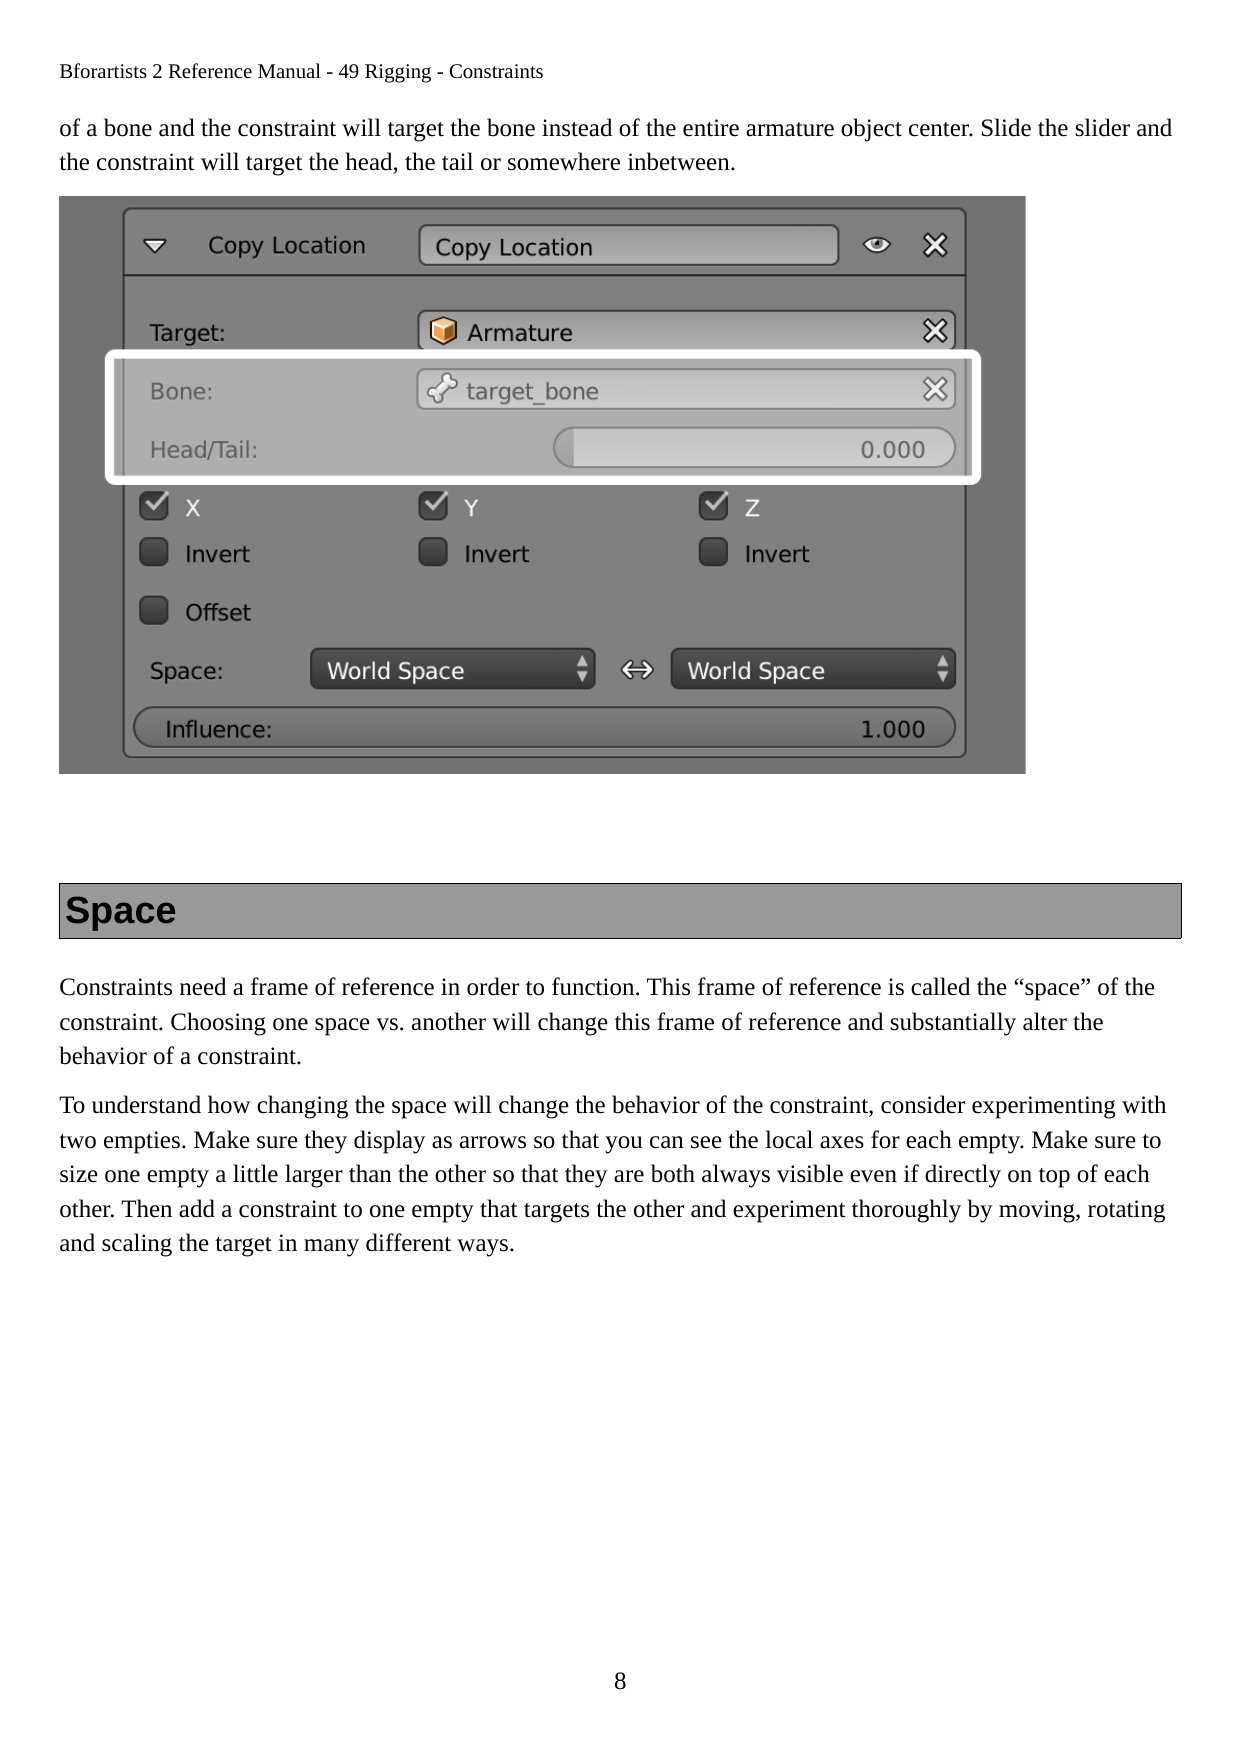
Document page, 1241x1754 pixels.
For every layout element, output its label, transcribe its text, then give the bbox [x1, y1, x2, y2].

table_header Space [60, 884, 1181, 938]
text of a bone and the constraint will target the bone instead of the entire armature object center. Slide the slider and the constraint will target the head, the tail or somewhere inbetween. [59, 113, 1181, 176]
text Constraints need a frame of reference in order to function. This frame of reference is called the “space” of the constraint. Choosing one space vs. another will change this frame of reference and substantially alter the behavior of a constraint. [59, 972, 1181, 1070]
text To understand how changing the space will change the behavior of the constraint, consider experimenting with two empties. Make sure they display as arrows so that you can see the local axes for each empty. Make sure to size one empty a little larger than the other so that they are both always visible even if directly on top of each other. Then add a constraint to one empty that targets the other and experiment thoroughly by moving, rotating and scaling the target in many different ways. [59, 1090, 1181, 1257]
picture [59, 196, 1026, 774]
